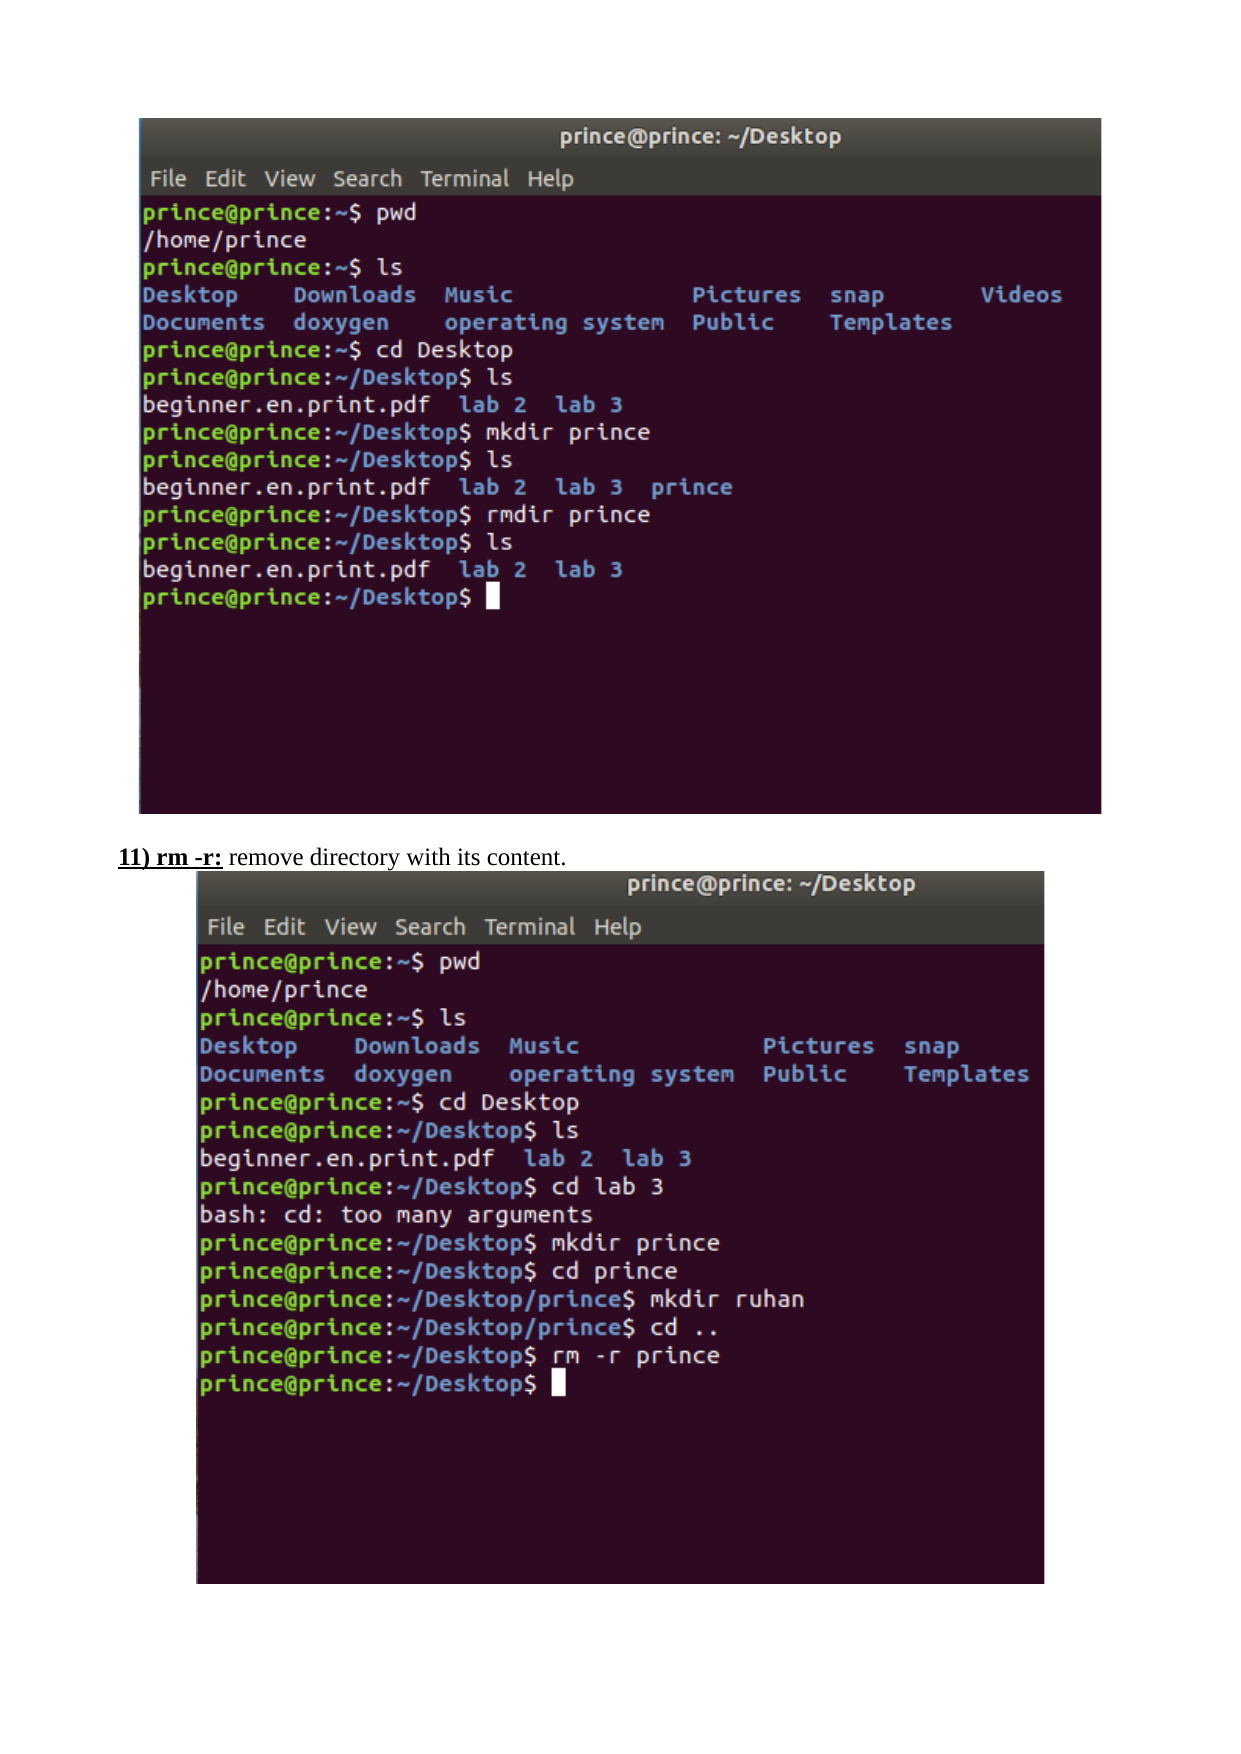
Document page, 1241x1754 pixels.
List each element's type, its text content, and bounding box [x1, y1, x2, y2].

text 11) rm -r: remove directory with its content. [118, 842, 1122, 871]
picture [138, 118, 1102, 814]
picture [196, 871, 1045, 1584]
